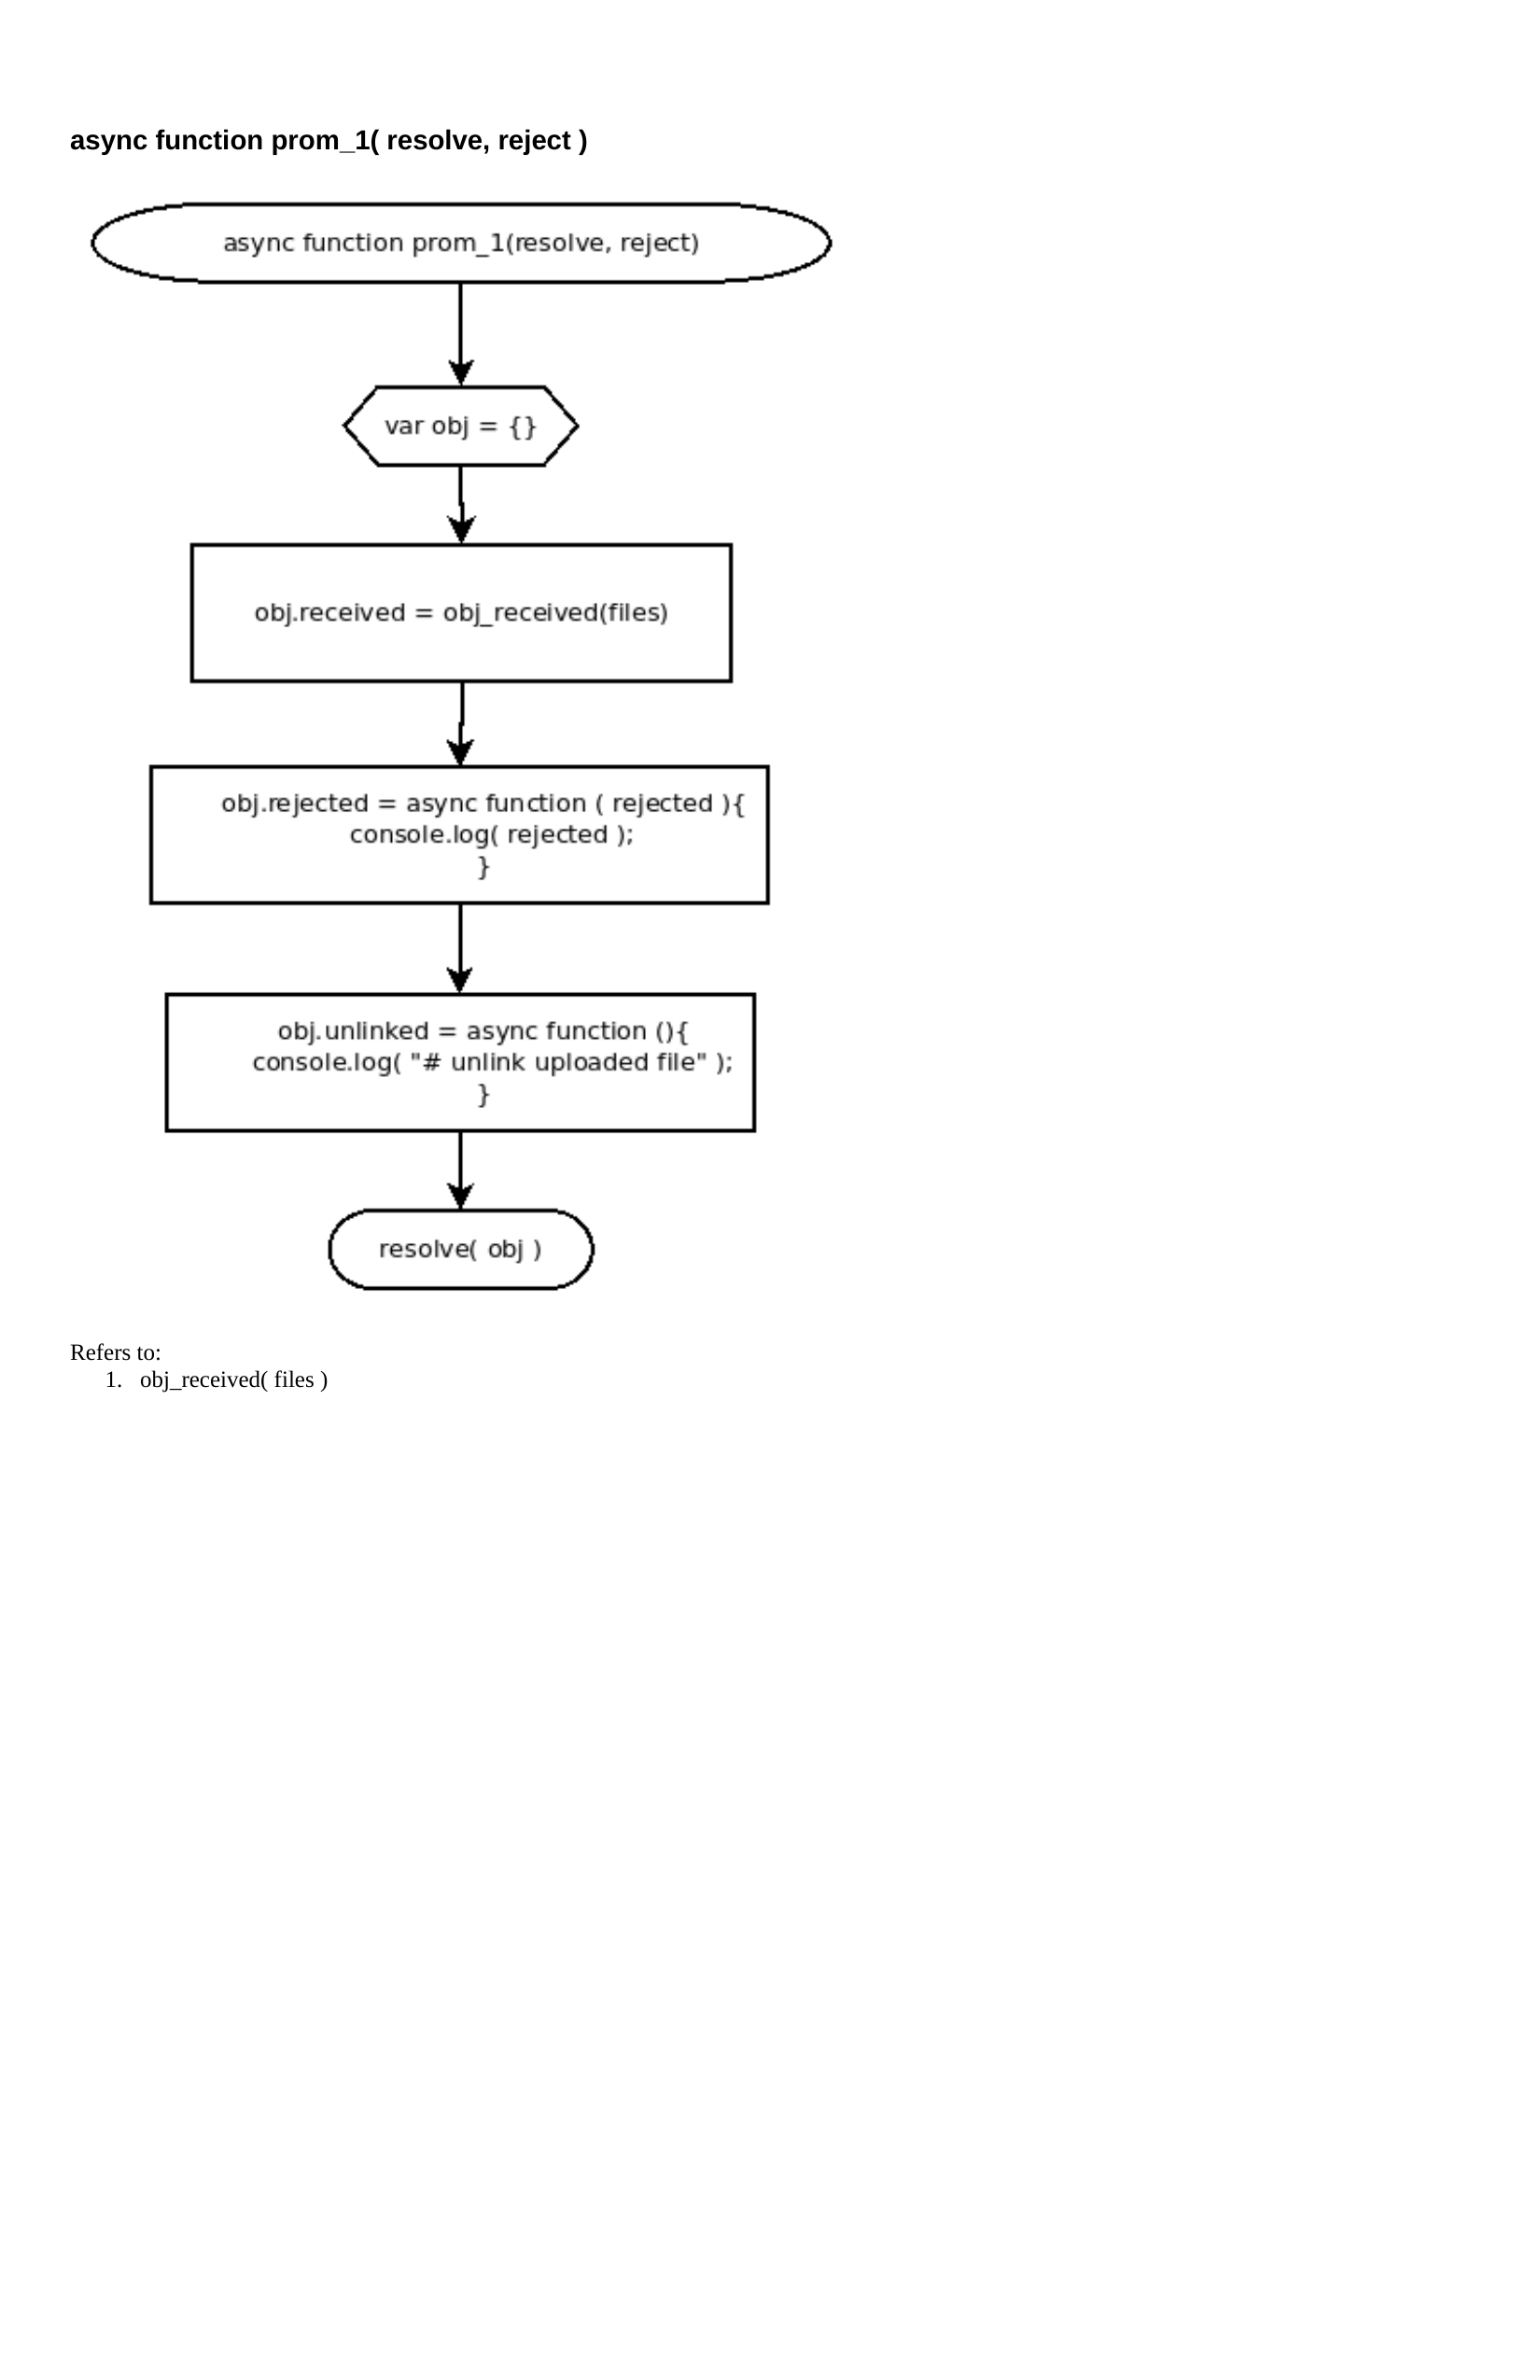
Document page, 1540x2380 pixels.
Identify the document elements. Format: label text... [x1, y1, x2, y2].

list obj_received( files ) [105, 1365, 1478, 1393]
subtitle async function prom_1( resolve, reject ) [70, 124, 1478, 155]
text Refers to: [70, 1338, 1478, 1365]
picture [70, 193, 854, 1312]
